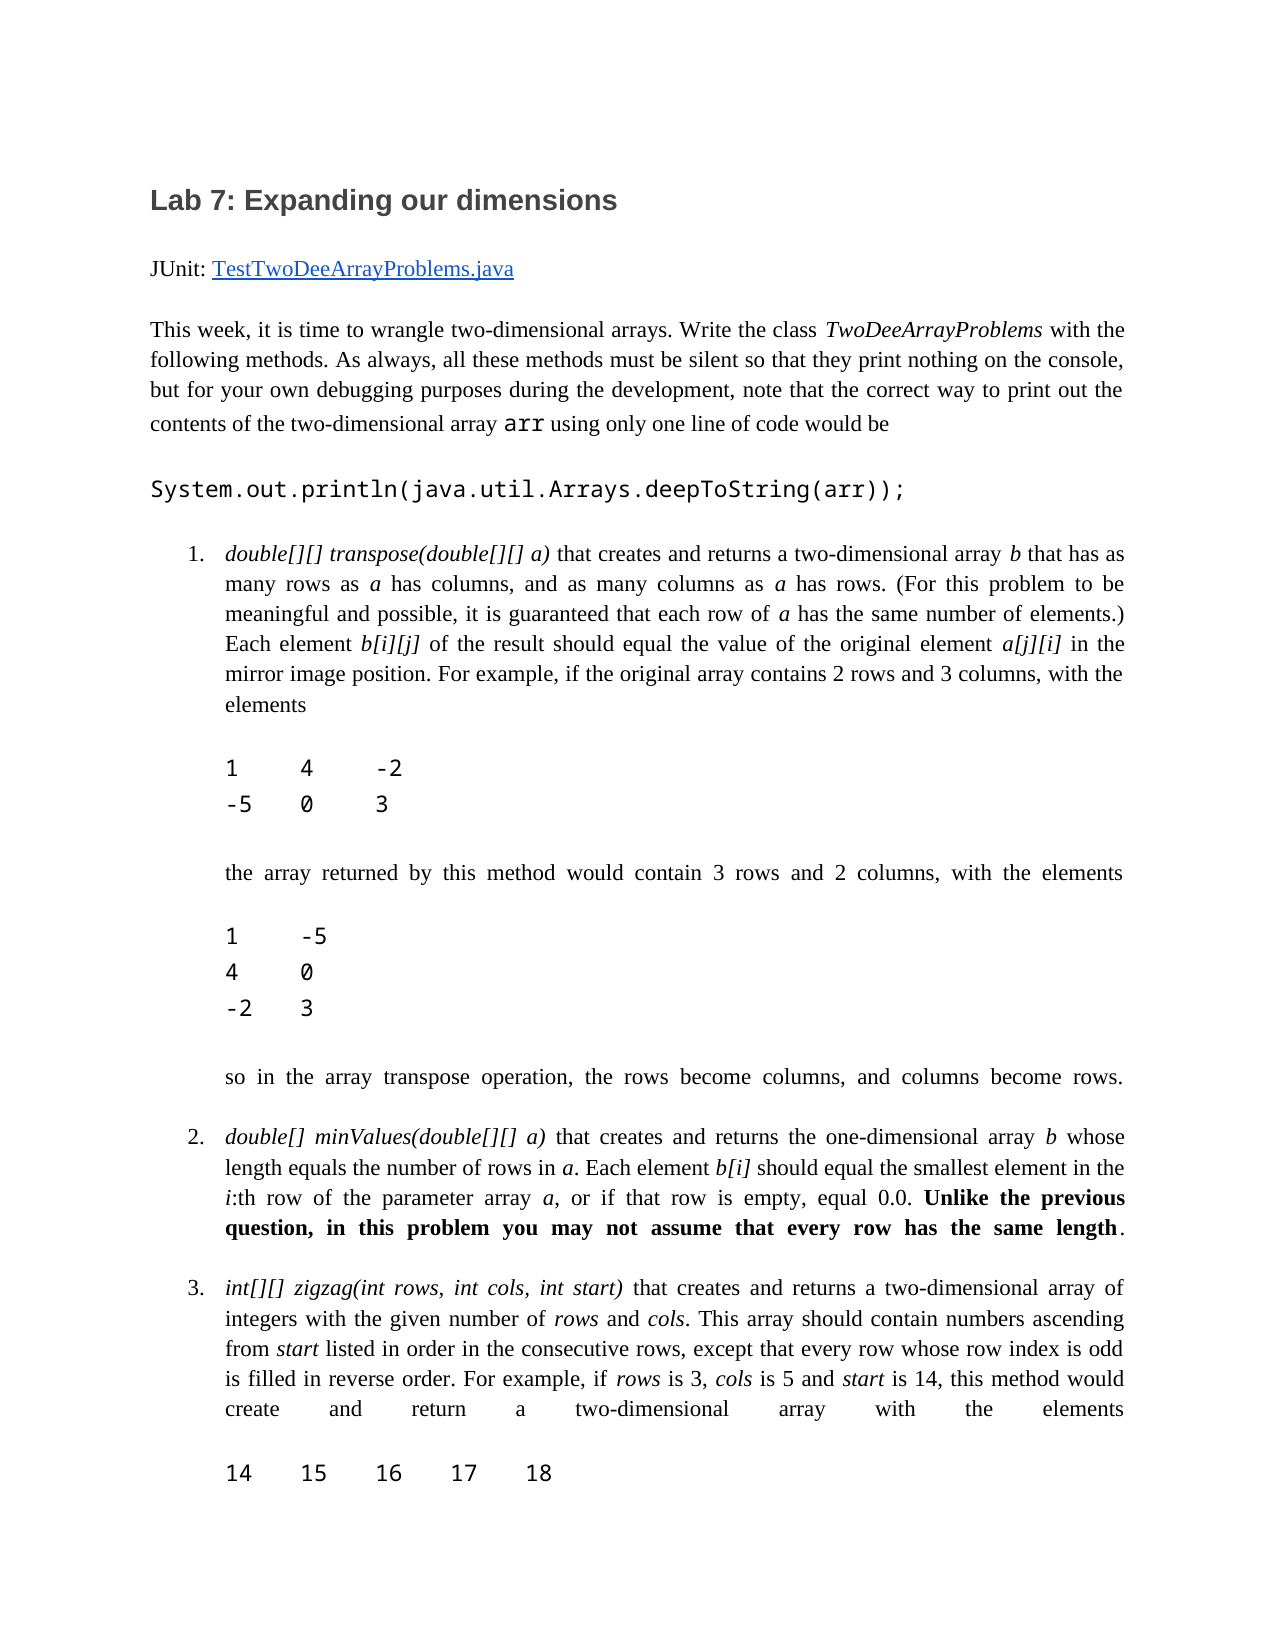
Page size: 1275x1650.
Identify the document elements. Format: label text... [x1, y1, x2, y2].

text This week, it is time to wrangle two-dimensional arrays. Write the class TwoDeeArrayProblems with the following methods. As always, all these methods must be silent so that they print nothing on the console, but for your own debugging purposes during the development, note that the correct way to print out the contents of the two-dimensional array arr using only one line of code would be [150, 316, 1125, 438]
text JUnit: TestTwoDeeArrayProblems.java [150, 255, 1125, 282]
text System.out.println(java.util.Arrays.deepToString(arr)); [150, 473, 1125, 505]
list double[][] transpose(double[][] a) that creates and returns a two-dimensional array b that has as many rows as a has columns, and as many columns as a has rows. (For this problem to be meaningful and possible, it is guaranteed that each row of a has the same number of elements.) Each element b[i][j] of the result should equal the value of the original element a[j][i] in the mirror image position. For example, if the original array contains 2 rows and 3 columns, with the elements 1 4 -2 -5 0 3 the array returned by this method would contain 3 rows and 2 columns, with the elements 1 -5 4 0 -2 3 so in the array transpose operation, the rows become columns, and columns become rows. [187, 539, 1125, 1119]
list int[][] zigzag(int rows, int cols, int start) that creates and returns a two-dimensional array of integers with the given number of rows and cols. This array should contain numbers ascending from start listed in order in the consecutive rows, except that every row whose row index is odd is filled in reverse order. For example, if rows is 3, cols is 5 and start is 14, this method would create and return a two-dimensional array with the elements 14 15 16 17 18 [187, 1274, 1125, 1488]
list double[] minValues(double[][] a) that creates and returns the one-dimensional array b whose length equals the number of rows in a. Each element b[i] should equal the smallest element in the i:th row of the parameter array a, or if that row is empty, equal 0.0. Unlike the previous question, in this problem you may not assume that every row has the same length. [187, 1123, 1125, 1271]
subtitle Lab 7: Expanding our dimensions [150, 183, 1125, 217]
